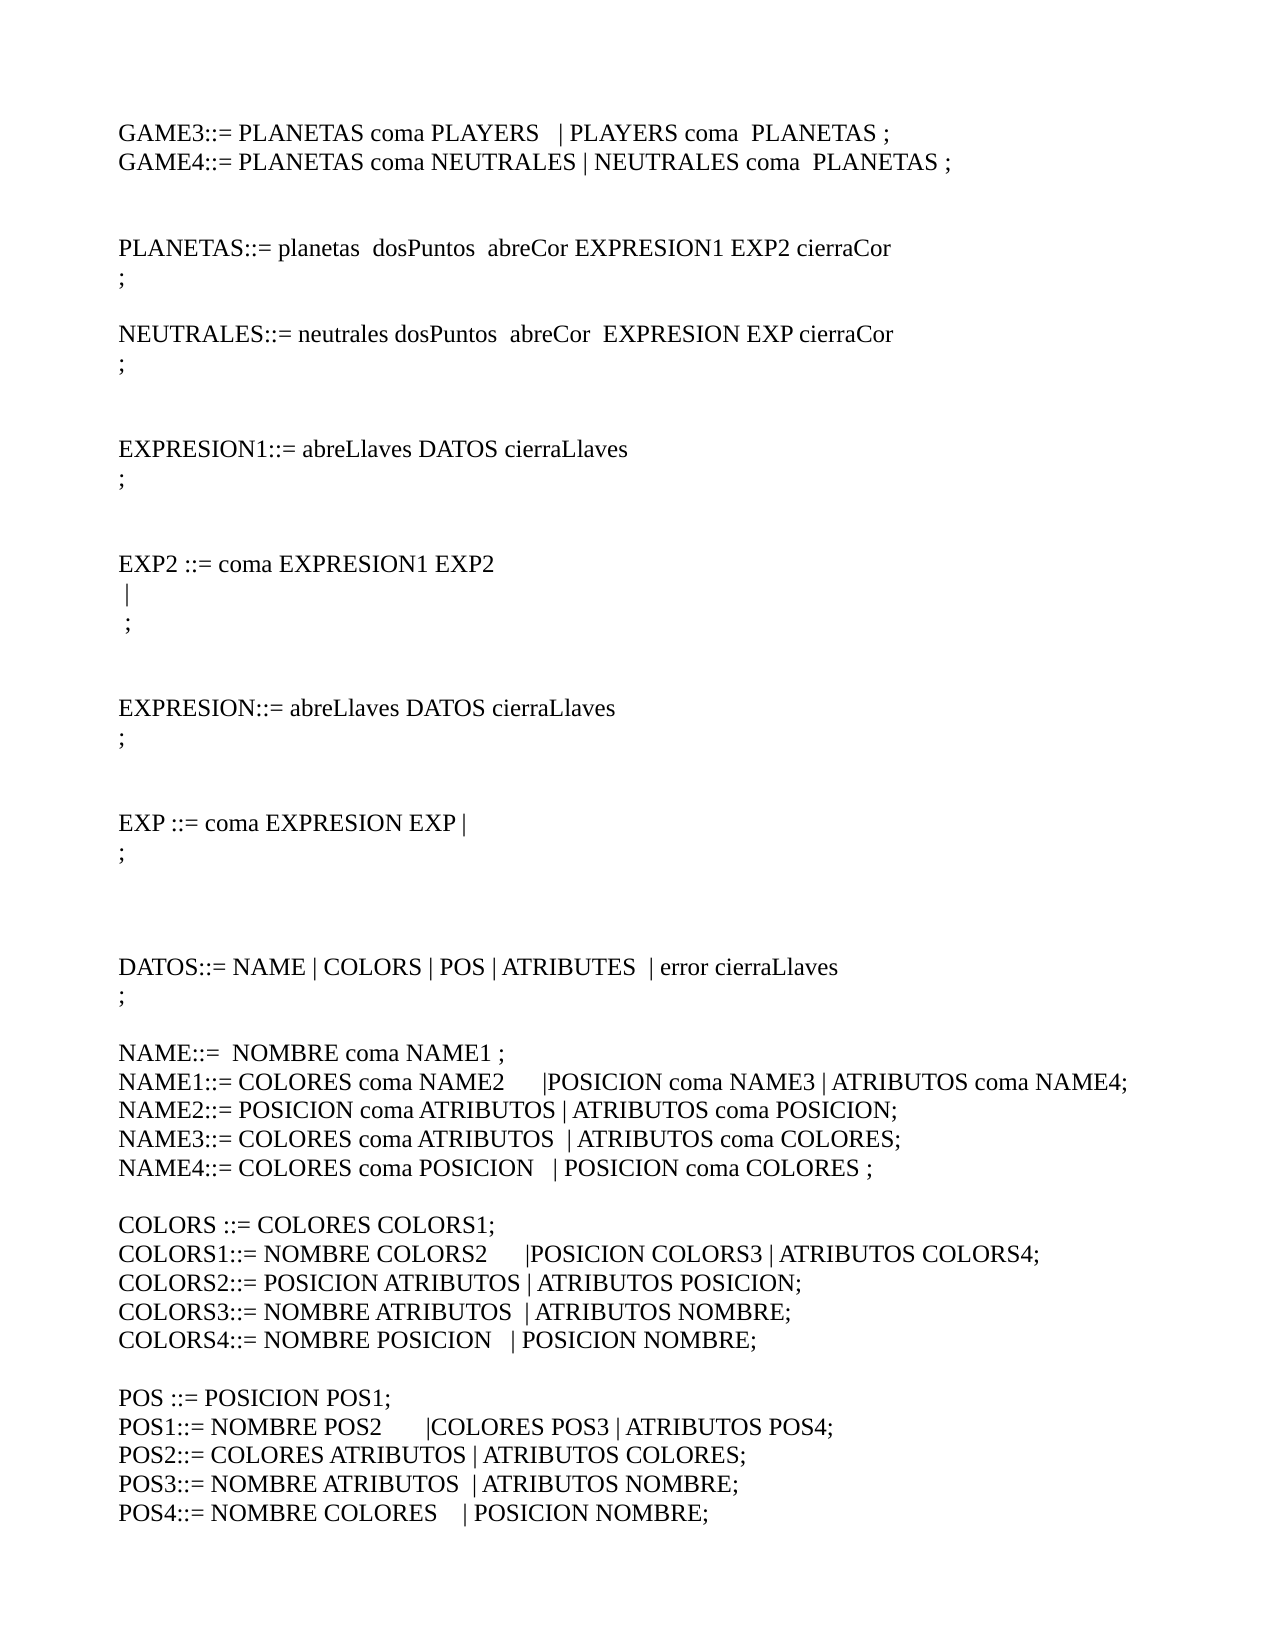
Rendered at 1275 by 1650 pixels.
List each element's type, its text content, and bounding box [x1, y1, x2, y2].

text COLORS3::= NOMBRE ATRIBUTOS | ATRIBUTOS NOMBRE; [118, 1297, 1157, 1326]
text COLORS1::= NOMBRE COLORS2 |POSICION COLORS3 | ATRIBUTOS COLORS4; [118, 1239, 1157, 1268]
text COLORS2::= POSICION ATRIBUTOS | ATRIBUTOS POSICION; [118, 1268, 1157, 1297]
text ; [118, 722, 1157, 751]
text POS2::= COLORES ATRIBUTOS | ATRIBUTOS COLORES; [118, 1441, 1157, 1469]
text | [118, 578, 1157, 607]
text GAME3::= PLANETAS coma PLAYERS | PLAYERS coma PLANETAS ; [118, 118, 1157, 147]
text COLORS ::= COLORES COLORS1; [118, 1211, 1157, 1239]
text ; [118, 607, 1157, 636]
text POS3::= NOMBRE ATRIBUTOS | ATRIBUTOS NOMBRE; [118, 1469, 1157, 1498]
text COLORS4::= NOMBRE POSICION | POSICION NOMBRE; [118, 1326, 1157, 1354]
text DATOS::= NAME | COLORS | POS | ATRIBUTES | error cierraLlaves [118, 952, 1157, 981]
text EXP2 ::= coma EXPRESION1 EXP2 [118, 549, 1157, 578]
text ; [118, 837, 1157, 866]
text PLANETAS::= planetas dosPuntos abreCor EXPRESION1 EXP2 cierraCor [118, 233, 1157, 262]
text ; [118, 348, 1157, 377]
text NAME2::= POSICION coma ATRIBUTOS | ATRIBUTOS coma POSICION; [118, 1096, 1157, 1124]
text POS1::= NOMBRE POS2 |COLORES POS3 | ATRIBUTOS POS4; [118, 1412, 1157, 1441]
text NAME1::= COLORES coma NAME2 |POSICION coma NAME3 | ATRIBUTOS coma NAME4; [118, 1067, 1157, 1096]
text POS4::= NOMBRE COLORES | POSICION NOMBRE; [118, 1498, 1157, 1527]
text ; [118, 262, 1157, 291]
text ; [118, 463, 1157, 492]
text NAME::= NOMBRE coma NAME1 ; [118, 1038, 1157, 1067]
text EXPRESION1::= abreLlaves DATOS cierraLlaves [118, 434, 1157, 463]
text POS ::= POSICION POS1; [118, 1383, 1157, 1412]
text NAME4::= COLORES coma POSICION | POSICION coma COLORES ; [118, 1153, 1157, 1182]
text GAME4::= PLANETAS coma NEUTRALES | NEUTRALES coma PLANETAS ; [118, 147, 1157, 176]
text NAME3::= COLORES coma ATRIBUTOS | ATRIBUTOS coma COLORES; [118, 1124, 1157, 1153]
text EXP ::= coma EXPRESION EXP | [118, 808, 1157, 837]
text EXPRESION::= abreLlaves DATOS cierraLlaves [118, 693, 1157, 722]
text NEUTRALES::= neutrales dosPuntos abreCor EXPRESION EXP cierraCor [118, 319, 1157, 348]
text ; [118, 981, 1157, 1009]
